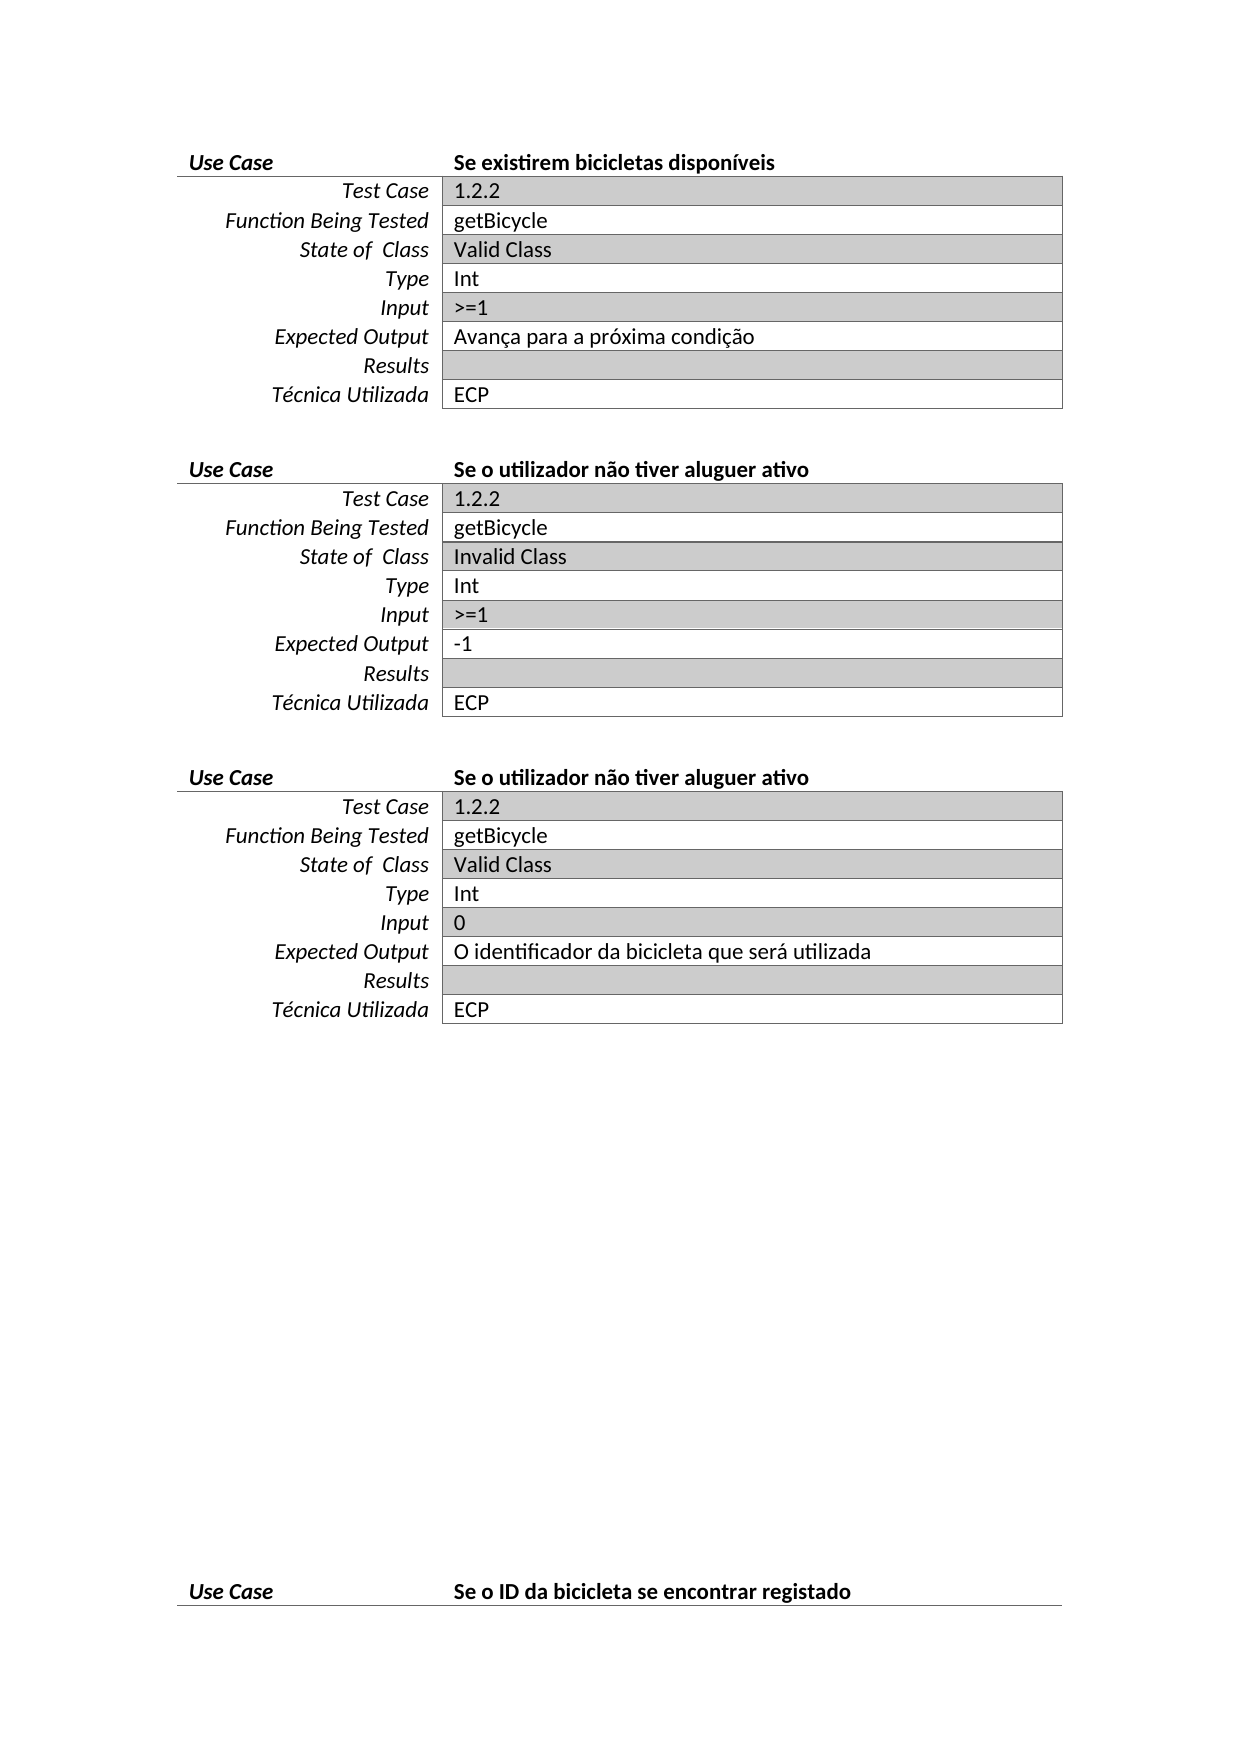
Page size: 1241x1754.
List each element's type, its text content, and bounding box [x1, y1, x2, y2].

table_cell Results [177, 965, 442, 994]
table_cell Input [177, 600, 442, 628]
table_cell State of Class [177, 234, 442, 263]
table_cell Type [177, 878, 442, 907]
table_cell Input [177, 292, 442, 321]
table_cell Test Case [177, 484, 442, 512]
table_cell Test Case [177, 177, 442, 205]
table_cell Type [177, 263, 442, 292]
table_cell Técnica Utilizada [177, 994, 442, 1023]
table_cell ECP [443, 380, 1062, 408]
table_cell 1.2.2 [443, 177, 1062, 205]
table_cell Test Case [177, 792, 442, 820]
table_cell Function Being Tested [177, 512, 442, 541]
table_cell Input [177, 907, 442, 936]
table_header Use Case [177, 1577, 442, 1605]
table_header Se o ID da bicicleta se encontrar registado [443, 1577, 1062, 1605]
table_cell Type [177, 570, 442, 599]
table_cell [443, 659, 1062, 687]
table_cell State of Class [177, 541, 442, 570]
table_cell [443, 966, 1062, 994]
table_cell getBicycle [443, 206, 1062, 234]
table_cell Avança para a próxima condição [443, 322, 1062, 350]
table_cell 1.2.2 [443, 792, 1062, 820]
table_header Use Case [177, 763, 442, 791]
table_cell Function Being Tested [177, 820, 442, 849]
table_cell Valid Class [443, 235, 1062, 263]
table_cell Int [443, 879, 1062, 907]
table_cell Invalid Class [443, 543, 1062, 570]
table_cell 1.2.2 [443, 484, 1062, 512]
table_cell Valid Class [443, 850, 1062, 878]
table_cell Expected Output [177, 936, 442, 965]
table_cell Results [177, 658, 442, 687]
table_cell >=1 [443, 601, 1062, 628]
table_header Use Case [177, 148, 442, 176]
table_cell Técnica Utilizada [177, 687, 442, 716]
table_cell Int [443, 264, 1062, 292]
table_cell Expected Output [177, 321, 442, 350]
table_cell getBicycle [443, 513, 1062, 541]
table_cell Function Being Tested [177, 205, 442, 234]
table_cell ECP [443, 688, 1062, 716]
table_cell 0 [443, 908, 1062, 936]
table_cell -1 [443, 630, 1062, 658]
table_cell Int [443, 571, 1062, 599]
table_header Se o utilizador não tiver aluguer ativo [443, 455, 1062, 483]
table_header Se existirem bicicletas disponíveis [443, 148, 1062, 176]
table_header Se o utilizador não tiver aluguer ativo [443, 763, 1062, 791]
table_cell getBicycle [443, 821, 1062, 849]
table_cell Results [177, 350, 442, 379]
table_cell O identificador da bicicleta que será utilizada [443, 937, 1062, 965]
table_cell >=1 [443, 293, 1062, 321]
table_cell [443, 351, 1062, 379]
table_cell Expected Output [177, 629, 442, 658]
table_cell Técnica Utilizada [177, 379, 442, 408]
table_cell State of Class [177, 849, 442, 878]
table_cell ECP [443, 995, 1062, 1023]
table_header Use Case [177, 455, 442, 483]
